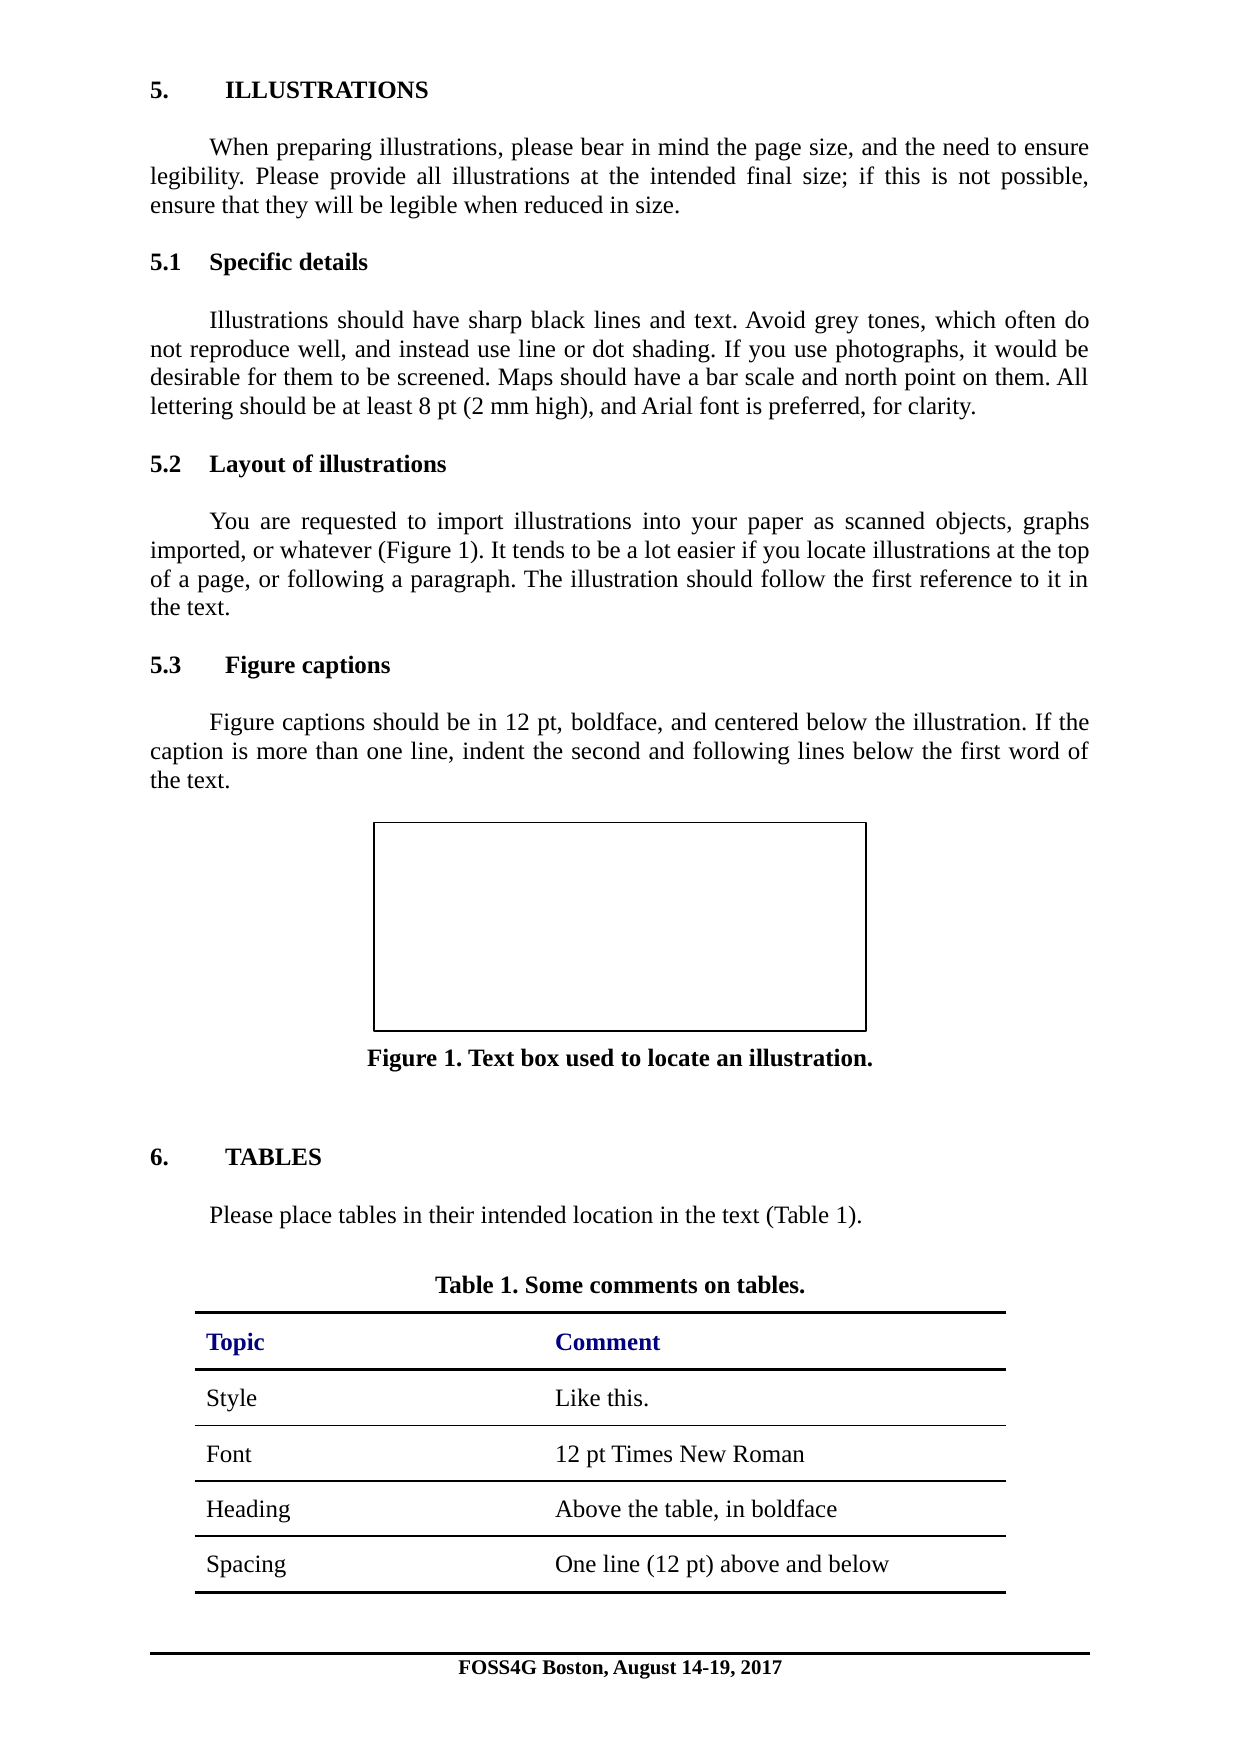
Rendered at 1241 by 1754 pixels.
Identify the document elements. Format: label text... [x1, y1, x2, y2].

text Figure 1. Text box used to locate an illustration. [150, 1043, 1090, 1072]
text Table 1. Some comments on tables. [150, 1270, 1090, 1298]
table_cell One line (12 pt) above and below [544, 1537, 1006, 1591]
text You are requested to import illustrations into your paper as scanned objects, graphs imported, or whatever (Figure 1). It tends to be a lot easier if you locate illustrations at the top of a page, or following a paragraph. The illustration should follow the first reference to it in the text. [150, 506, 1090, 621]
table_cell Like this. [544, 1371, 1006, 1425]
text Please place tables in their intended location in the text (Table 1). [150, 1200, 1090, 1228]
table_header Topic [195, 1314, 543, 1368]
text Figure captions should be in 12 pt, boldface, and centered below the illustration. If the caption is more than one line, indent the second and following lines below the first word of the text. [150, 707, 1090, 794]
table_cell Font [195, 1426, 543, 1480]
table_cell Spacing [195, 1537, 543, 1591]
table_cell Style [195, 1371, 543, 1425]
table_cell Above the table, in boldface [544, 1482, 1006, 1535]
text 5.1 Specific details [150, 247, 1090, 276]
text When preparing illustrations, please bear in mind the page size, and the need to ensure legibility. Please provide all illustrations at the intended final size; if this is not possible, ensure that they will be legible when reduced in size. [150, 132, 1090, 219]
text Illustrations should have sharp black lines and text. Avoid grey tones, which often do not reproduce well, and instead use line or dot shading. If you use photographs, it would be desirable for them to be screened. Maps should have a bar scale and north point on them. All lettering should be at least 8 pt (2 mm high), and Arial font is preferred, for clarity. [150, 305, 1090, 420]
table_cell Heading [195, 1482, 543, 1535]
table_cell 12 pt Times New Roman [544, 1426, 1006, 1480]
text 5.3 Figure captions [150, 650, 1090, 679]
text 5. ILLUSTRATIONS [150, 75, 1090, 104]
table_header Comment [544, 1314, 1006, 1368]
text 5.2 Layout of illustrations [150, 449, 1090, 477]
text 6. TABLES [150, 1142, 1090, 1171]
